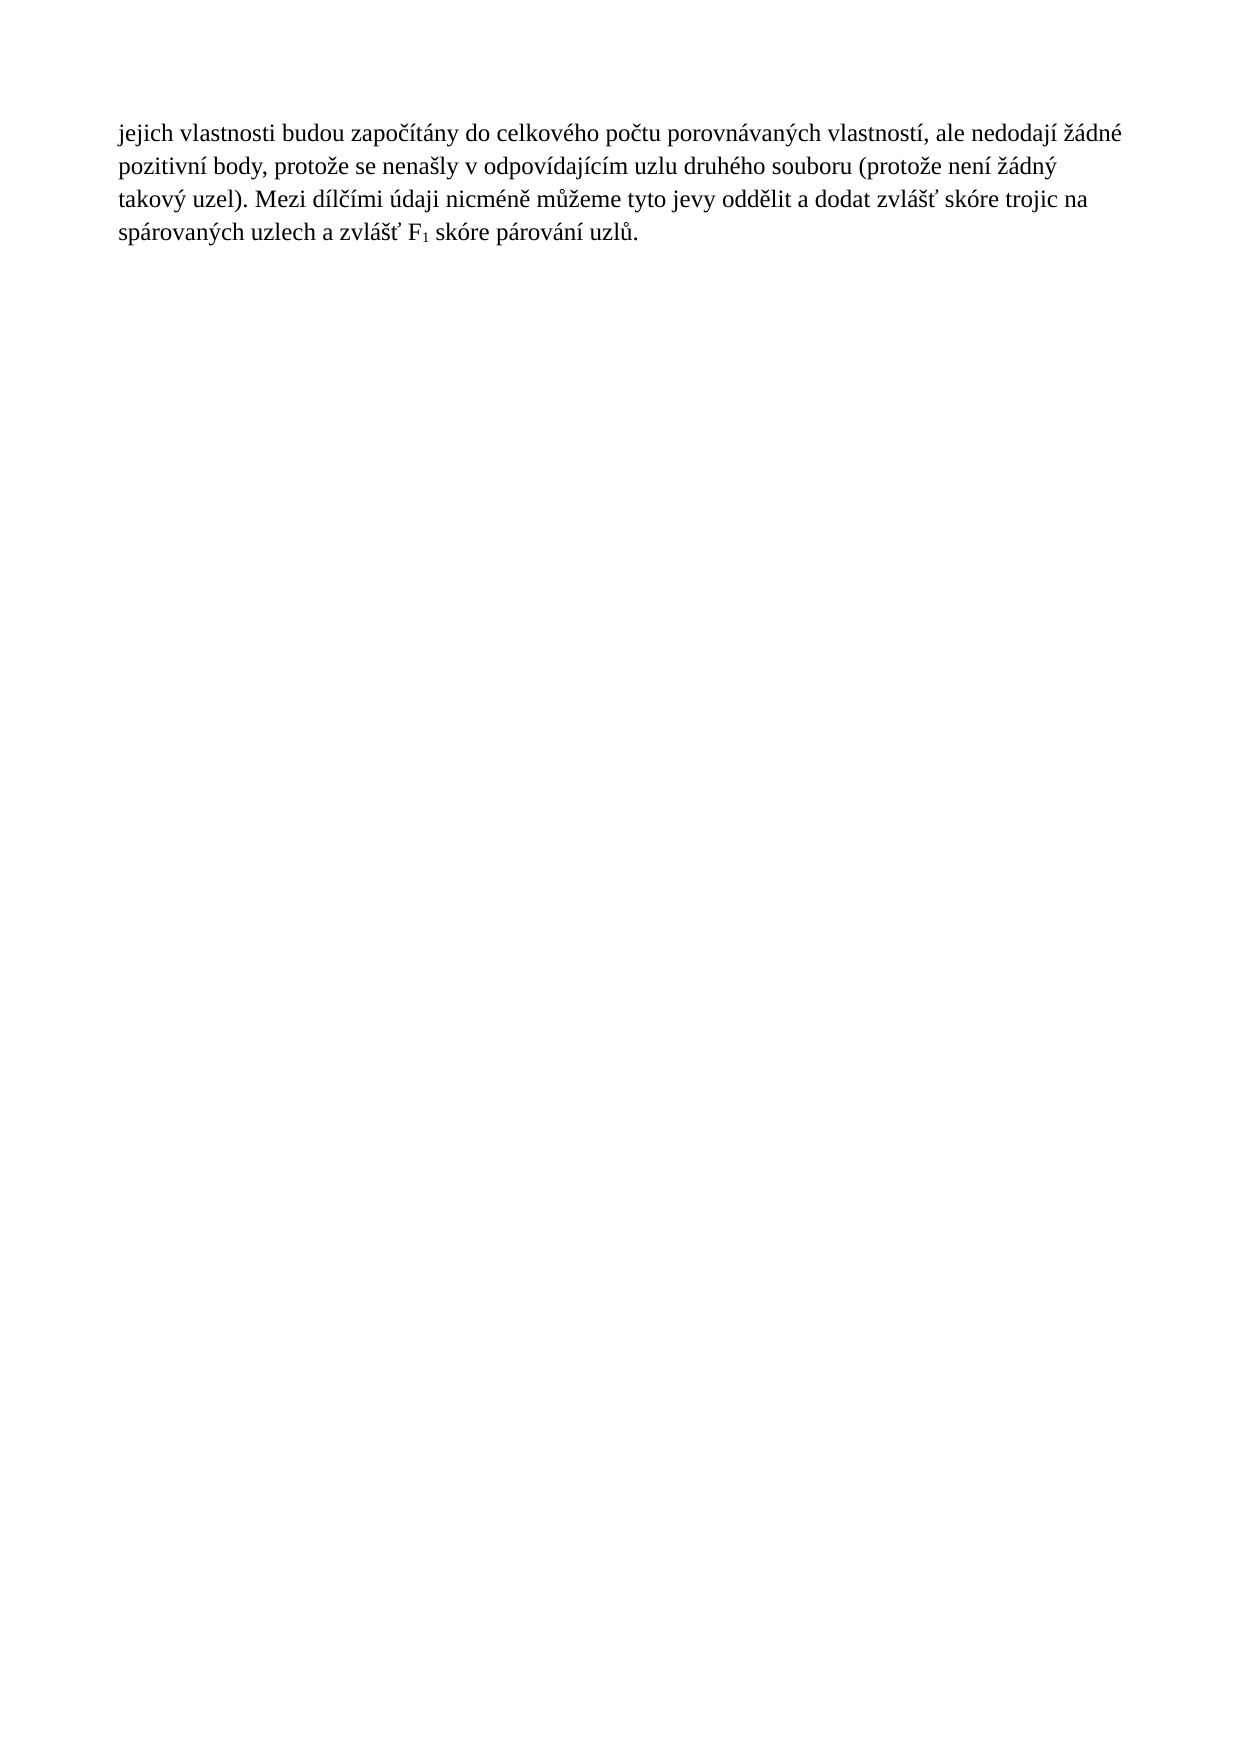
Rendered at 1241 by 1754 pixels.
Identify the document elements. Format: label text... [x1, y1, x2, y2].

text jejich vlastnosti budou započítány do celkového počtu porovnávaných vlastností, ale nedodají žádné pozitivní body, protože se nenašly v odpovídajícím uzlu druhého souboru (protože není žádný takový uzel). Mezi dílčími údaji nicméně můžeme tyto jevy oddělit a dodat zvlášť skóre trojic na spárovaných uzlech a zvlášť F1 skóre párování uzlů. [118, 118, 1122, 246]
